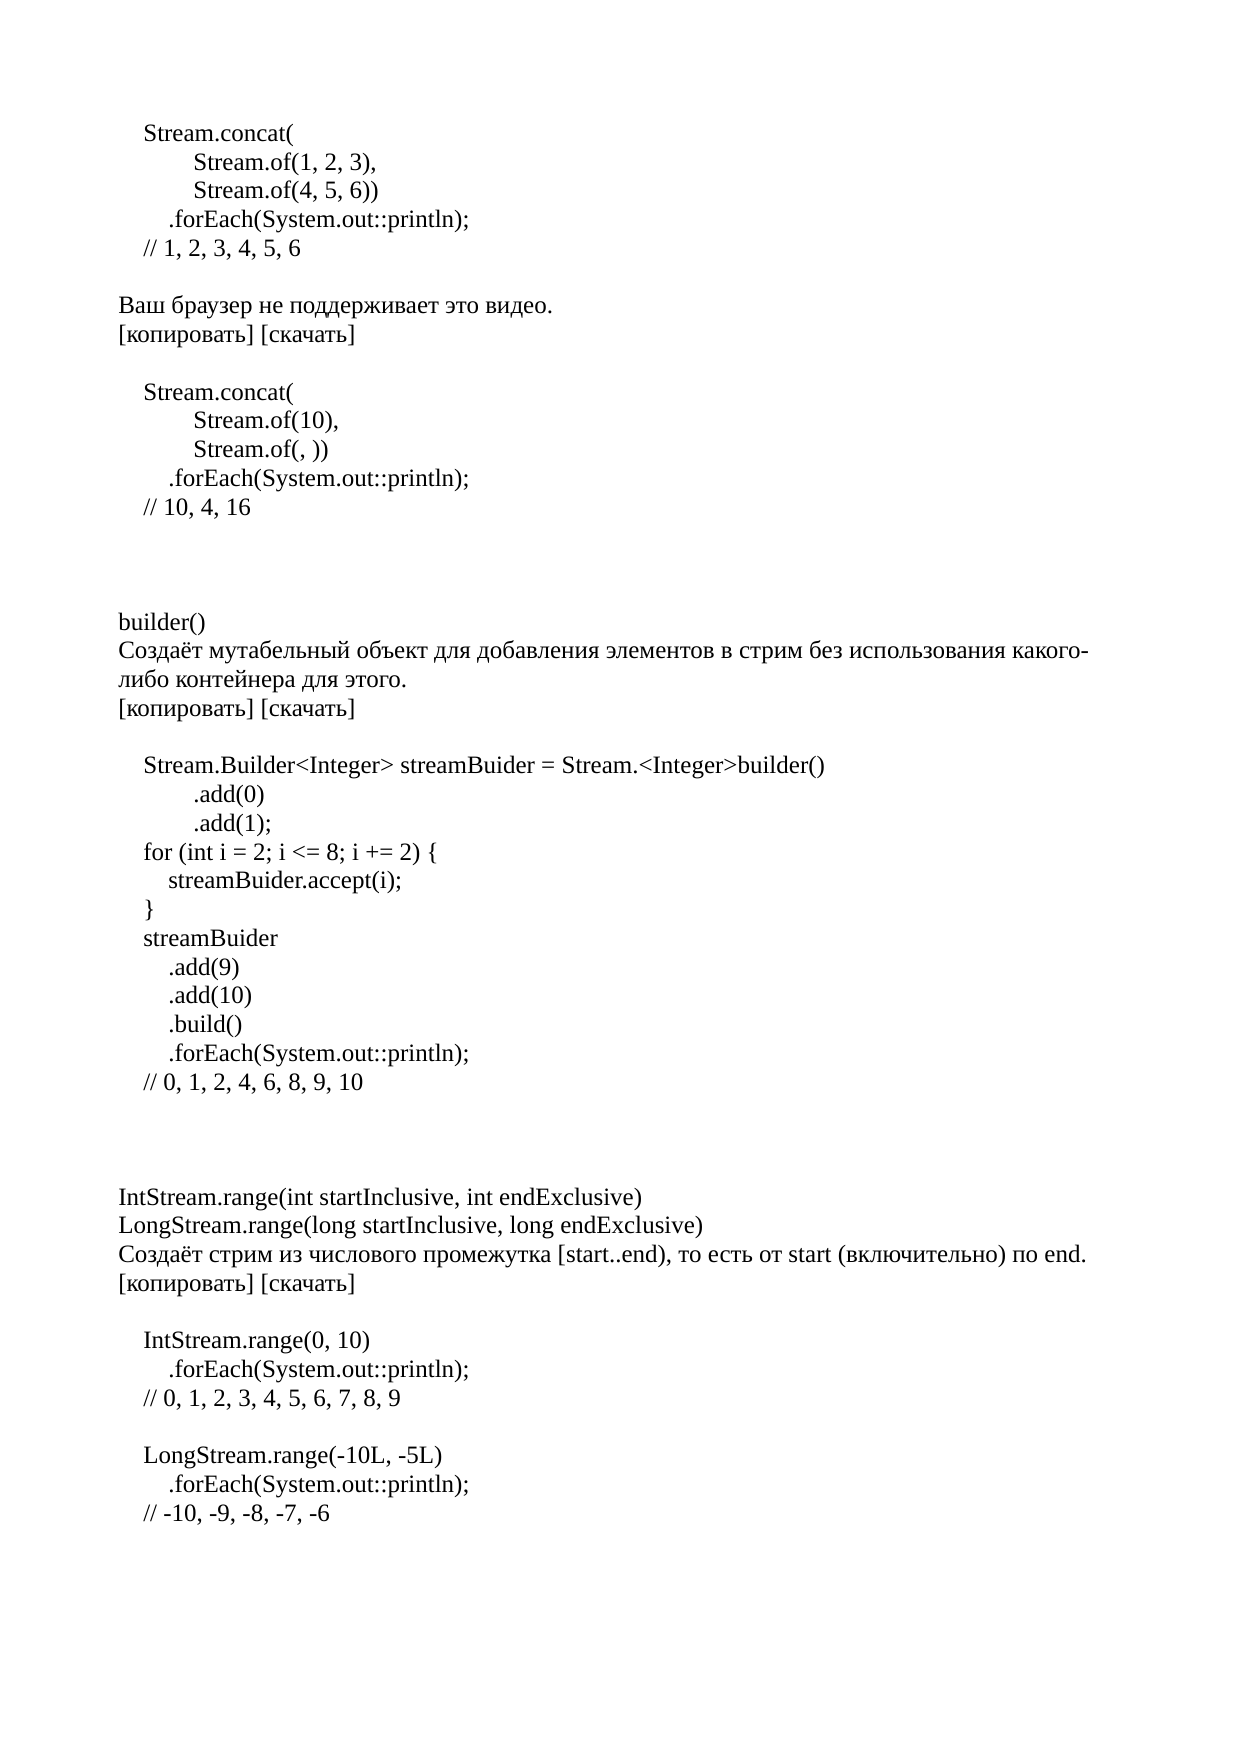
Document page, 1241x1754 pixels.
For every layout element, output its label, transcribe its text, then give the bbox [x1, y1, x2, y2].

text .add(10) [118, 981, 1122, 1009]
text IntStream.range(int startInclusive, int endExclusive) [118, 1182, 1122, 1211]
text Создаёт мутабельный объект для добавления элементов в стрим без использования какого-либо контейнера для этого. [118, 636, 1122, 693]
text Stream.concat( [118, 118, 1122, 147]
text .forEach(System.out::println); [118, 1469, 1122, 1498]
text .build() [118, 1009, 1122, 1038]
text LongStream.range(long startInclusive, long endExclusive) [118, 1211, 1122, 1239]
text Ваш браузер не поддерживает это видео. [118, 291, 1122, 319]
text // 1, 2, 3, 4, 5, 6 [118, 233, 1122, 262]
text } [118, 894, 1122, 923]
text .forEach(System.out::println); [118, 1038, 1122, 1067]
text // 0, 1, 2, 4, 6, 8, 9, 10 [118, 1067, 1122, 1096]
text Stream.concat( [118, 377, 1122, 406]
text .forEach(System.out::println); [118, 463, 1122, 492]
text Stream.of(4, 5, 6)) [118, 176, 1122, 204]
text [копировать] [скачать] [118, 319, 1122, 348]
text streamBuider.accept(i); [118, 866, 1122, 894]
text Stream.of(, )) [118, 434, 1122, 463]
text LongStream.range(-10L, -5L) [118, 1441, 1122, 1469]
text .forEach(System.out::println); [118, 1354, 1122, 1383]
text Создаёт стрим из числового промежутка [start..end), то есть от start (включительно) по end. [118, 1239, 1122, 1268]
text Stream.of(1, 2, 3), [118, 147, 1122, 176]
text // 0, 1, 2, 3, 4, 5, 6, 7, 8, 9 [118, 1383, 1122, 1412]
text [копировать] [скачать] [118, 693, 1122, 722]
text [копировать] [скачать] [118, 1268, 1122, 1297]
text // -10, -9, -8, -7, -6 [118, 1498, 1122, 1527]
text streamBuider [118, 923, 1122, 952]
text for (int i = 2; i <= 8; i += 2) { [118, 837, 1122, 866]
text .add(1); [118, 808, 1122, 837]
text .forEach(System.out::println); [118, 204, 1122, 233]
text IntStream.range(0, 10) [118, 1326, 1122, 1354]
text builder() [118, 607, 1122, 636]
text .add(0) [118, 779, 1122, 808]
text .add(9) [118, 952, 1122, 981]
text Stream.Builder<Integer> streamBuider = Stream.<Integer>builder() [118, 751, 1122, 779]
text // 10, 4, 16 [118, 492, 1122, 521]
text Stream.of(10), [118, 406, 1122, 434]
